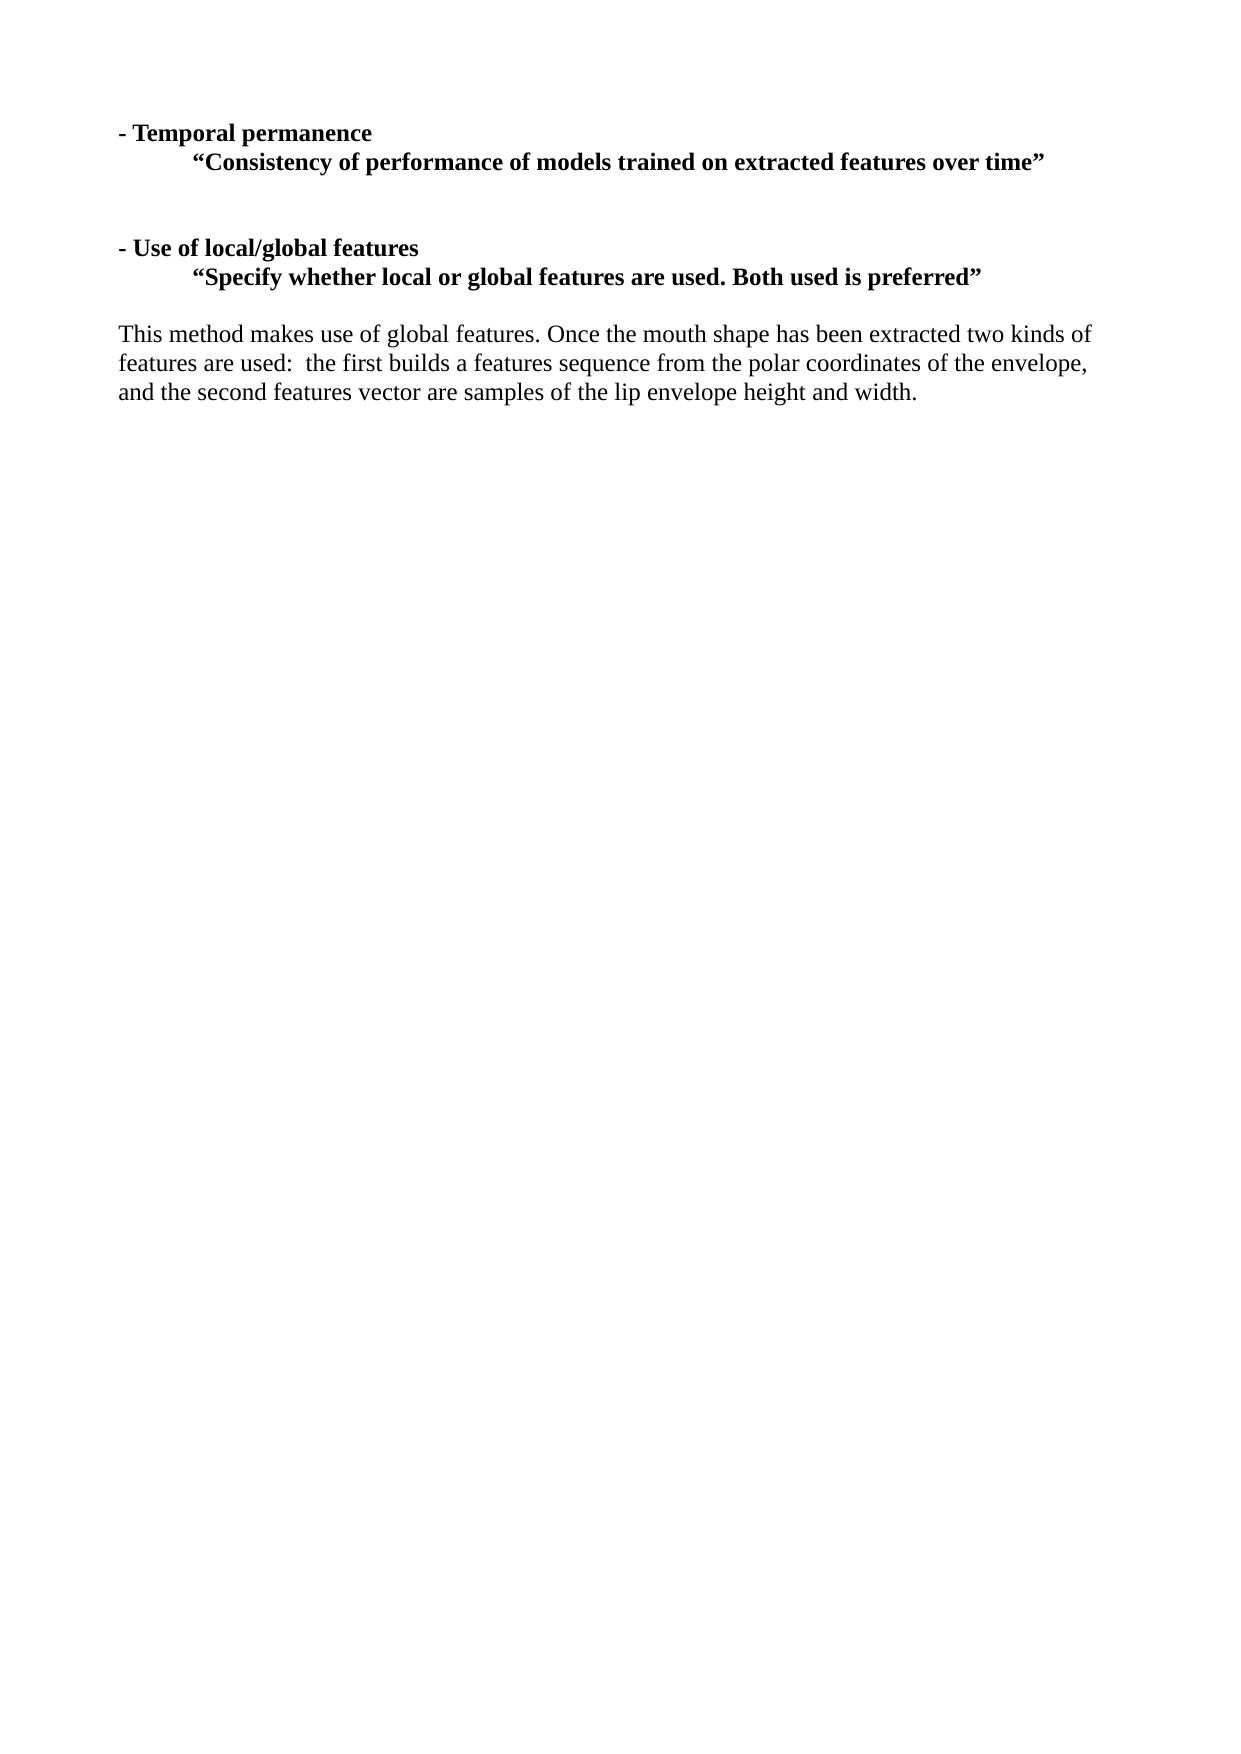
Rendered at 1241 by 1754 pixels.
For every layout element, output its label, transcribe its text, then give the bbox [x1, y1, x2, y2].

text - Use of local/global features [118, 233, 1122, 262]
text This method makes use of global features. Once the mouth shape has been extracted two kinds of features are used: the first builds a features sequence from the polar coordinates of the envelope, and the second features vector are samples of the lip envelope height and width. [118, 319, 1122, 406]
text “Specify whether local or global features are used. Both used is preferred” [118, 262, 1122, 291]
text - Temporal permanence [118, 118, 1122, 147]
text “Consistency of performance of models trained on extracted features over time” [118, 147, 1122, 176]
